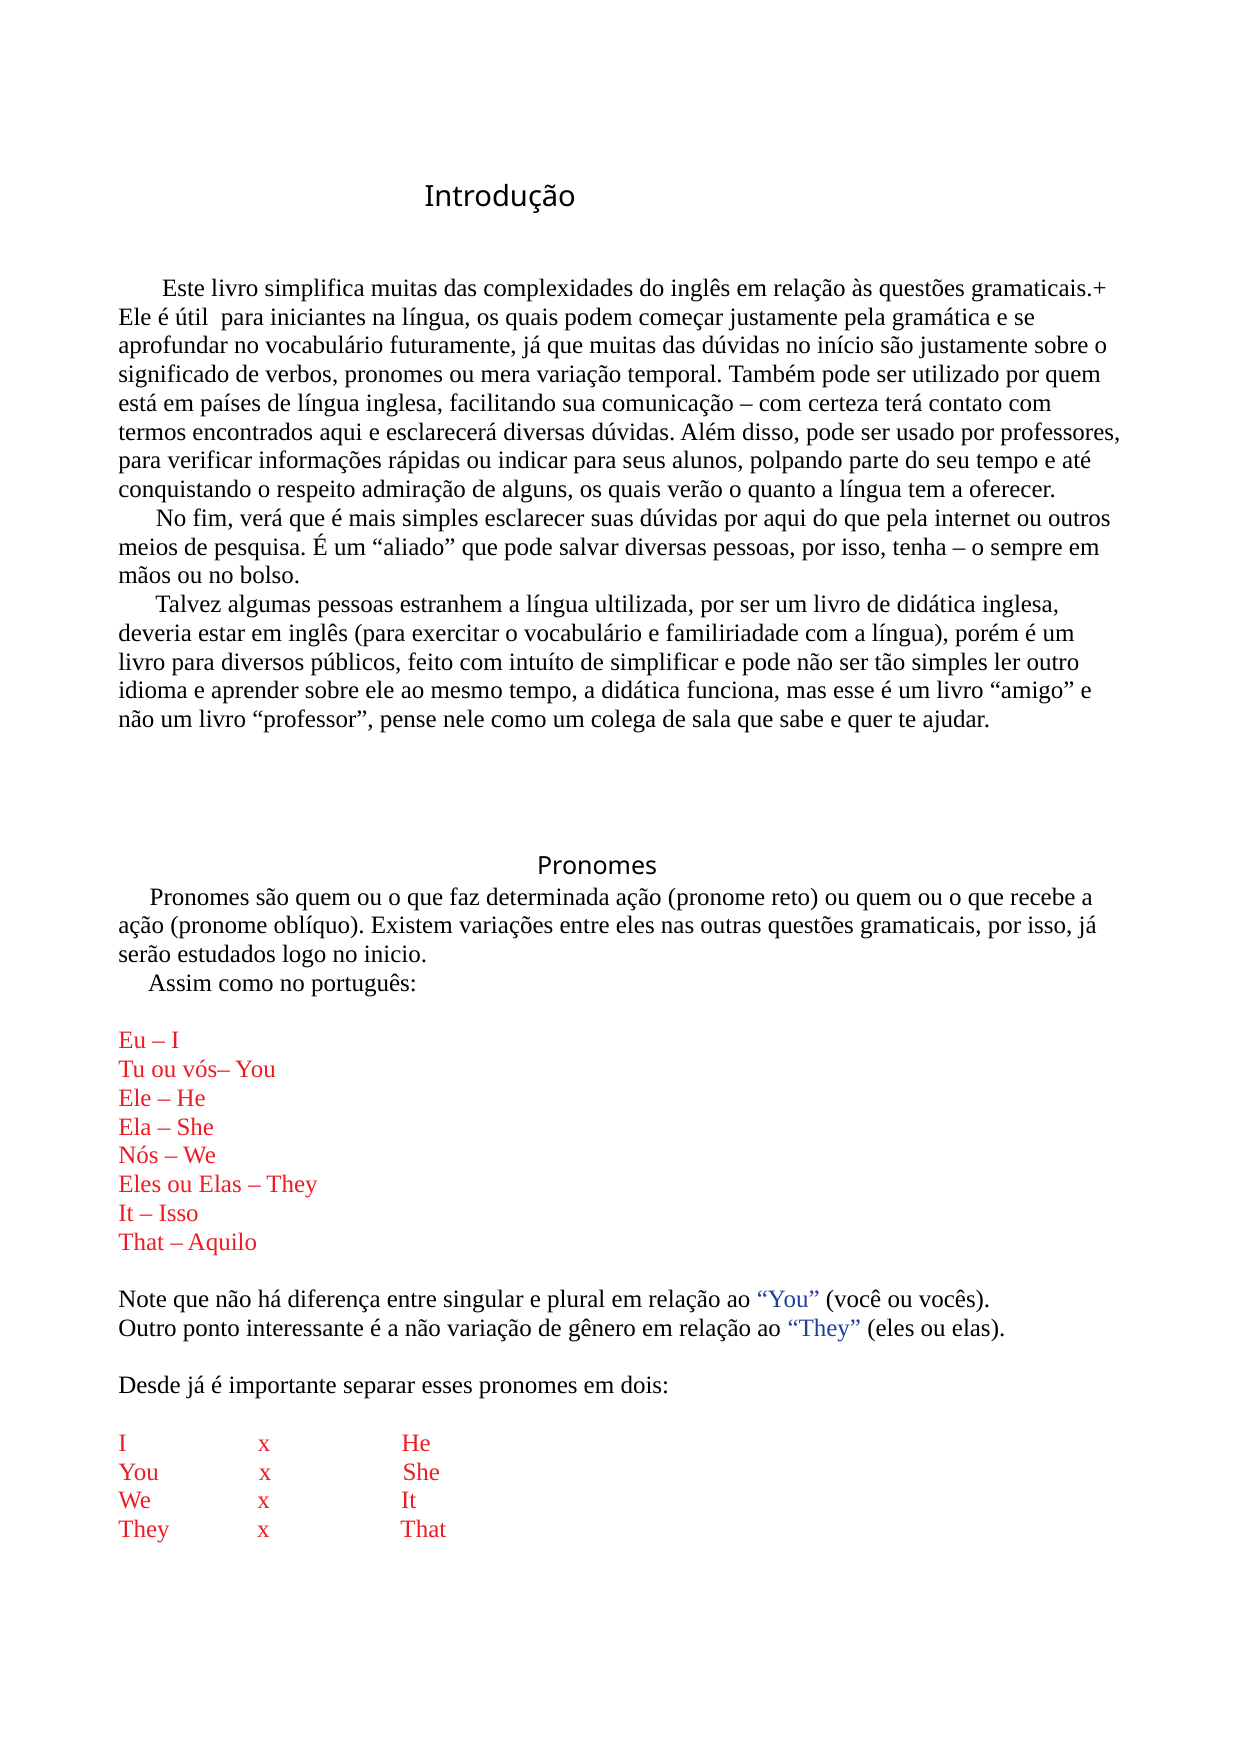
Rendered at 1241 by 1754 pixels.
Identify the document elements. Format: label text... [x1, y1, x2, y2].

text I x He [118, 1428, 1122, 1457]
text Pronomes [118, 848, 1122, 882]
text Eles ou Elas – They [118, 1169, 1122, 1198]
text Assim como no português: [118, 968, 1122, 997]
text Tu ou vós– You [118, 1054, 1122, 1083]
text Ele – He [118, 1083, 1122, 1112]
text No fim, verá que é mais simples esclarecer suas dúvidas por aqui do que pela internet ou outros meios de pesquisa. É um “aliado” que pode salvar diversas pessoas, por isso, tenha – o sempre em mãos ou no bolso. [118, 503, 1122, 589]
text Introdução [118, 176, 1122, 215]
text It – Isso [118, 1198, 1122, 1227]
text Eu – I [118, 1026, 1122, 1054]
text Pronomes são quem ou o que faz determinada ação (pronome reto) ou quem ou o que recebe a ação (pronome oblíquo). Existem variações entre eles nas outras questões gramaticais, por isso, já serão estudados logo no inicio. [118, 882, 1122, 968]
text We x It [118, 1486, 1122, 1514]
text Este livro simplifica muitas das complexidades do inglês em relação às questões gramaticais.+ Ele é útil para iniciantes na língua, os quais podem começar justamente pela gramática e se aprofundar no vocabulário futuramente, já que muitas das dúvidas no início são justamente sobre o significado de verbos, pronomes ou mera variação temporal. Também pode ser utilizado por quem está em países de língua inglesa, facilitando sua comunicação – com certeza terá contato com termos encontrados aqui e esclarecerá diversas dúvidas. Além disso, pode ser usado por professores, para verificar informações rápidas ou indicar para seus alunos, polpando parte do seu tempo e até conquistando o respeito admiração de alguns, os quais verão o quanto a língua tem a oferecer. [118, 273, 1122, 503]
text Talvez algumas pessoas estranhem a língua ultilizada, por ser um livro de didática inglesa, deveria estar em inglês (para exercitar o vocabulário e familiriadade com a língua), porém é um livro para diversos públicos, feito com intuíto de simplificar e pode não ser tão simples ler outro idioma e aprender sobre ele ao mesmo tempo, a didática funciona, mas esse é um livro “amigo” e não um livro “professor”, pense nele como um colega de sala que sabe e quer te ajudar. [118, 589, 1122, 733]
text Outro ponto interessante é a não variação de gênero em relação ao “They” (eles ou elas). [118, 1313, 1122, 1342]
text They x That [118, 1514, 1122, 1543]
text Note que não há diferença entre singular e plural em relação ao “You” (você ou vocês). [118, 1284, 1122, 1313]
text That – Aquilo [118, 1227, 1122, 1256]
text Ela – She [118, 1112, 1122, 1141]
text Desde já é importante separar esses pronomes em dois: [118, 1371, 1122, 1399]
text You x She [118, 1457, 1122, 1486]
text Nós – We [118, 1141, 1122, 1169]
